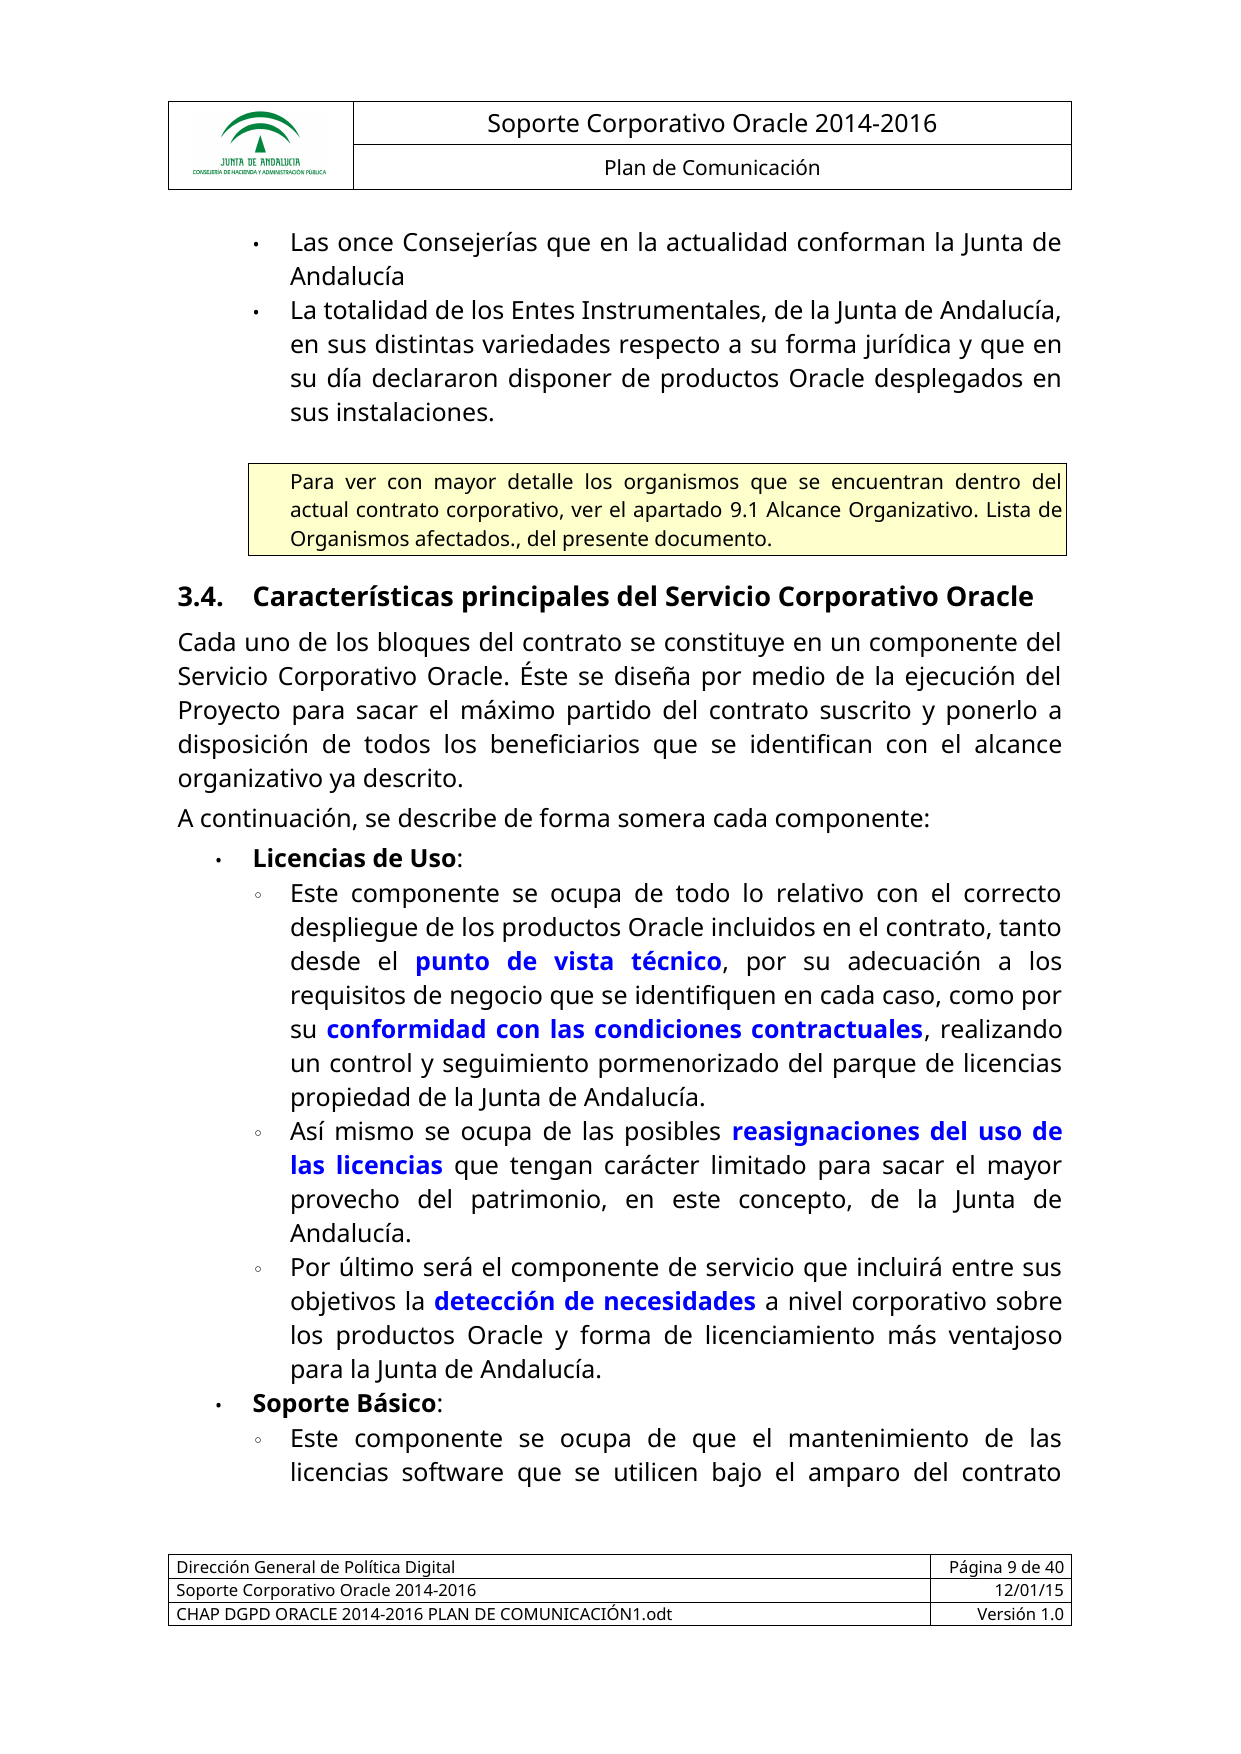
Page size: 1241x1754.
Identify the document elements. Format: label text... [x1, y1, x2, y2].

list Este componente se ocupa de que el mantenimiento de las licencias software que se utilicen bajo el amparo del contrato [252, 1420, 1063, 1488]
list Para ver con mayor detalle los organismos que se encuentran dentro del actual contrato corporativo, ver el apartado 9.1 Alcance Organizativo. Lista de Organismos afectados., del presente documento. [249, 464, 1066, 555]
list Licencias de Uso: [215, 841, 1063, 875]
picture [192, 110, 327, 175]
list La totalidad de los Entes Instrumentales, de la Junta de Andalucía, en sus distintas variedades respecto a su forma jurídica y que en su día declararon disponer de productos Oracle desplegados en sus instalaciones. [252, 293, 1063, 429]
subtitle Características principales del Servicio Corporativo Oracle [177, 581, 1063, 612]
list Las once Consejerías que en la actualidad conforman la Junta de Andalucía [252, 224, 1063, 293]
list Así mismo se ocupa de las posibles reasignaciones del uso de las licencias que tengan carácter limitado para sacar el mayor provecho del patrimonio, en este concepto, de la Junta de Andalucía. [252, 1114, 1063, 1250]
list Este componente se ocupa de todo lo relativo con el correcto despliegue de los productos Oracle incluidos en el contrato, tanto desde el punto de vista técnico, por su adecuación a los requisitos de negocio que se identifiquen en cada caso, como por su conformidad con las condiciones contractuales, realizando un control y seguimiento pormenorizado del parque de licencias propiedad de la Junta de Andalucía. [252, 875, 1063, 1114]
list Soporte Básico: [215, 1386, 1063, 1420]
text A continuación, se describe de forma somera cada componente: [177, 801, 1063, 835]
text Cada uno de los bloques del contrato se constituye en un componente del Servicio Corporativo Oracle. Éste se diseña por medio de la ejecución del Proyecto para sacar el máximo partido del contrato suscrito y ponerlo a disposición de todos los beneficiarios que se identifican con el alcance organizativo ya descrito. [177, 625, 1063, 795]
list Por último será el componente de servicio que incluirá entre sus objetivos la detección de necesidades a nivel corporativo sobre los productos Oracle y forma de licenciamiento más ventajoso para la Junta de Andalucía. [252, 1250, 1063, 1386]
